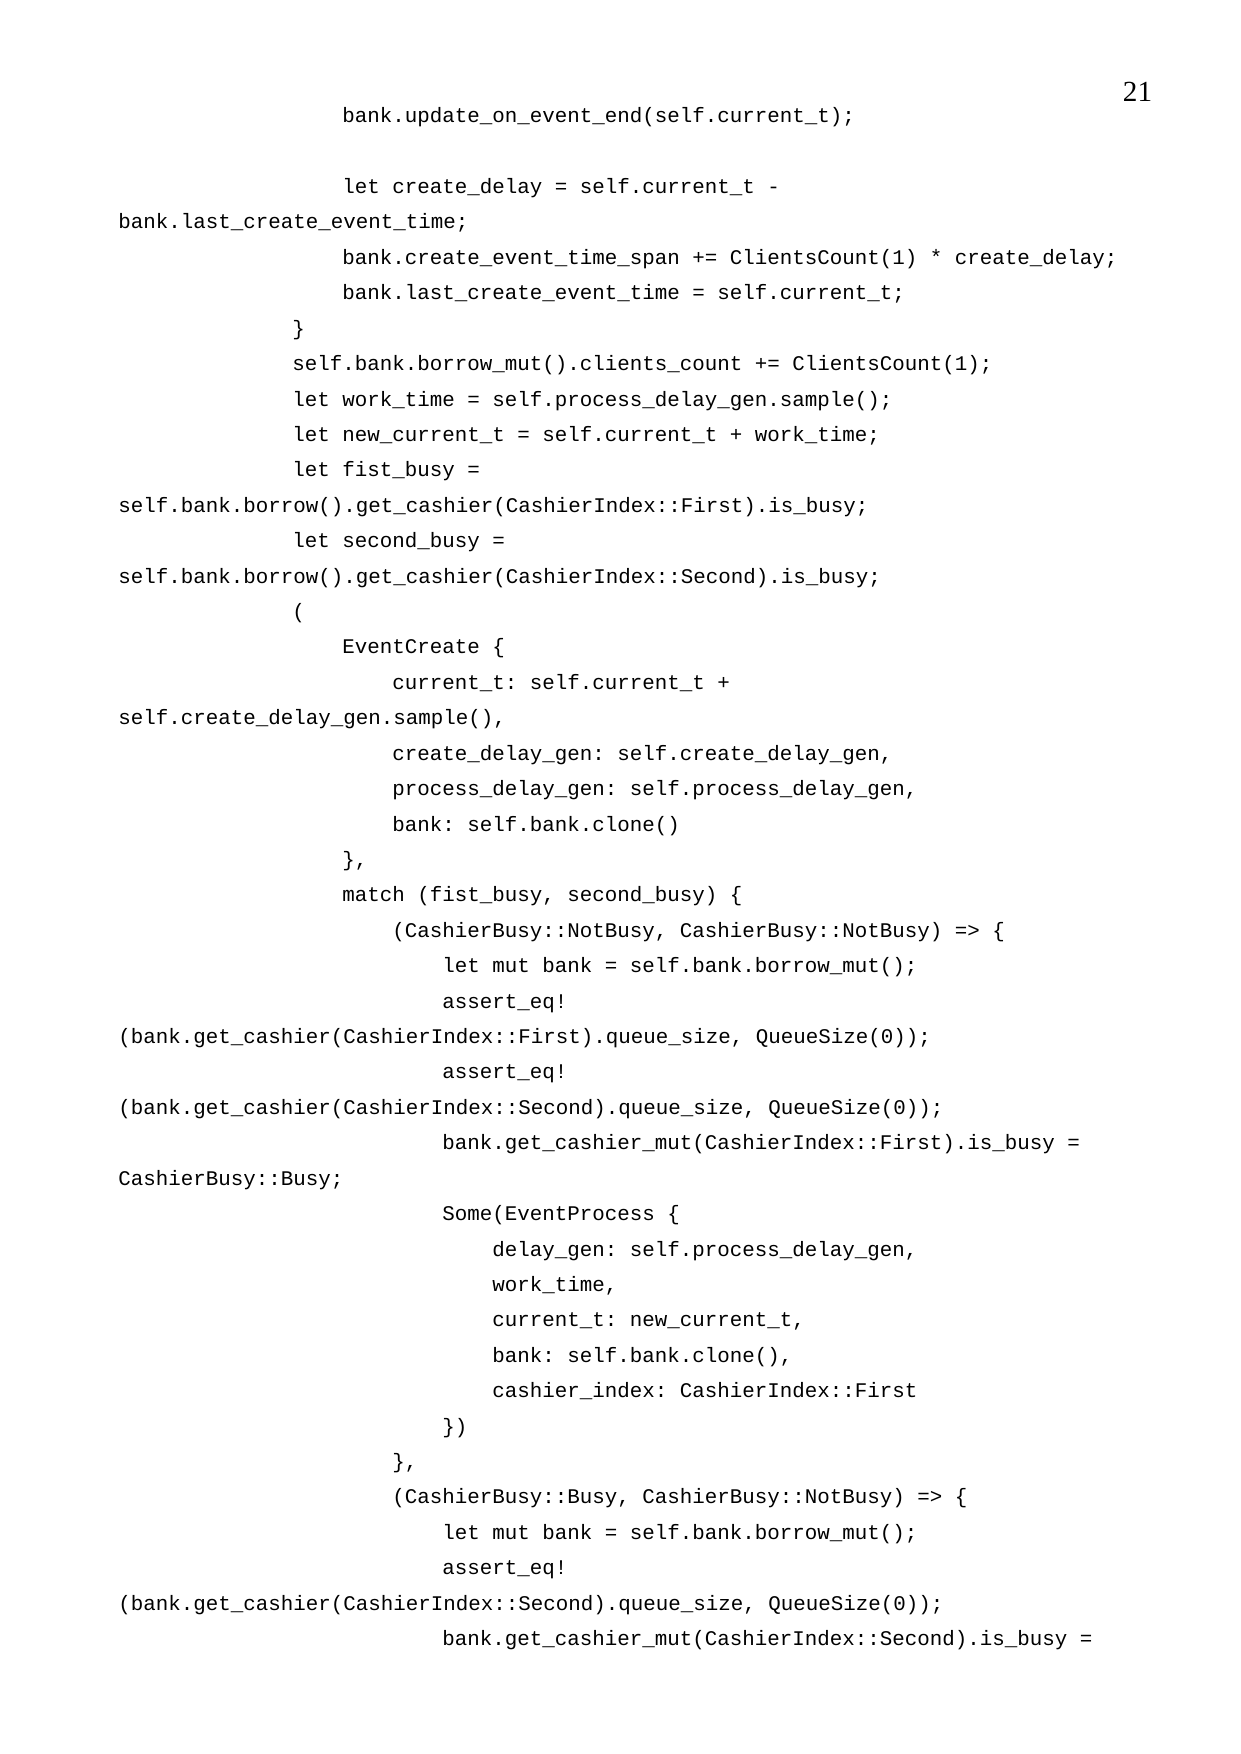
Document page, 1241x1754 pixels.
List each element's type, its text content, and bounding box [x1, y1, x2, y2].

text delay_gen: self.process_delay_gen, [118, 1238, 1122, 1262]
text let work_time = self.process_delay_gen.sample(); [118, 388, 1122, 412]
text let mut bank = self.bank.borrow_mut(); [118, 1522, 1122, 1546]
text (CashierBusy::Busy, CashierBusy::NotBusy) => { [118, 1486, 1122, 1510]
text assert_eq!(bank.get_cashier(CashierIndex::Second).queue_size, QueueSize(0)); [118, 1061, 1122, 1121]
text bank.update_on_event_end(self.current_t); [118, 105, 1122, 129]
text work_time, [118, 1274, 1122, 1298]
text bank.last_create_event_time = self.current_t; [118, 282, 1122, 306]
text bank: self.bank.clone() [118, 813, 1122, 837]
text bank.get_cashier_mut(CashierIndex::Second).is_busy = [118, 1628, 1122, 1652]
text create_delay_gen: self.create_delay_gen, [118, 743, 1122, 766]
text }, [118, 849, 1122, 873]
text }) [118, 1416, 1122, 1439]
text (CashierBusy::NotBusy, CashierBusy::NotBusy) => { [118, 920, 1122, 943]
text bank.get_cashier_mut(CashierIndex::First).is_busy = CashierBusy::Busy; [118, 1132, 1122, 1191]
text } [118, 318, 1122, 341]
text assert_eq!(bank.get_cashier(CashierIndex::Second).queue_size, QueueSize(0)); [118, 1557, 1122, 1616]
text match (fist_busy, second_busy) { [118, 884, 1122, 908]
text EventCreate { [118, 636, 1122, 660]
text let mut bank = self.bank.borrow_mut(); [118, 955, 1122, 979]
text let second_busy = self.bank.borrow().get_cashier(CashierIndex::Second).is_busy; [118, 530, 1122, 589]
text cashier_index: CashierIndex::First [118, 1380, 1122, 1404]
text current_t: new_current_t, [118, 1309, 1122, 1333]
text ( [118, 601, 1122, 625]
text current_t: self.current_t + self.create_delay_gen.sample(), [118, 672, 1122, 731]
text bank.create_event_time_span += ClientsCount(1) * create_delay; [118, 247, 1122, 271]
text }, [118, 1451, 1122, 1475]
text process_delay_gen: self.process_delay_gen, [118, 778, 1122, 802]
text self.bank.borrow_mut().clients_count += ClientsCount(1); [118, 353, 1122, 377]
text let create_delay = self.current_t - bank.last_create_event_time; [118, 176, 1122, 235]
text assert_eq!(bank.get_cashier(CashierIndex::First).queue_size, QueueSize(0)); [118, 991, 1122, 1050]
text Some(EventProcess { [118, 1203, 1122, 1227]
text let new_current_t = self.current_t + work_time; [118, 424, 1122, 448]
text bank: self.bank.clone(), [118, 1345, 1122, 1368]
text let fist_busy = self.bank.borrow().get_cashier(CashierIndex::First).is_busy; [118, 459, 1122, 518]
